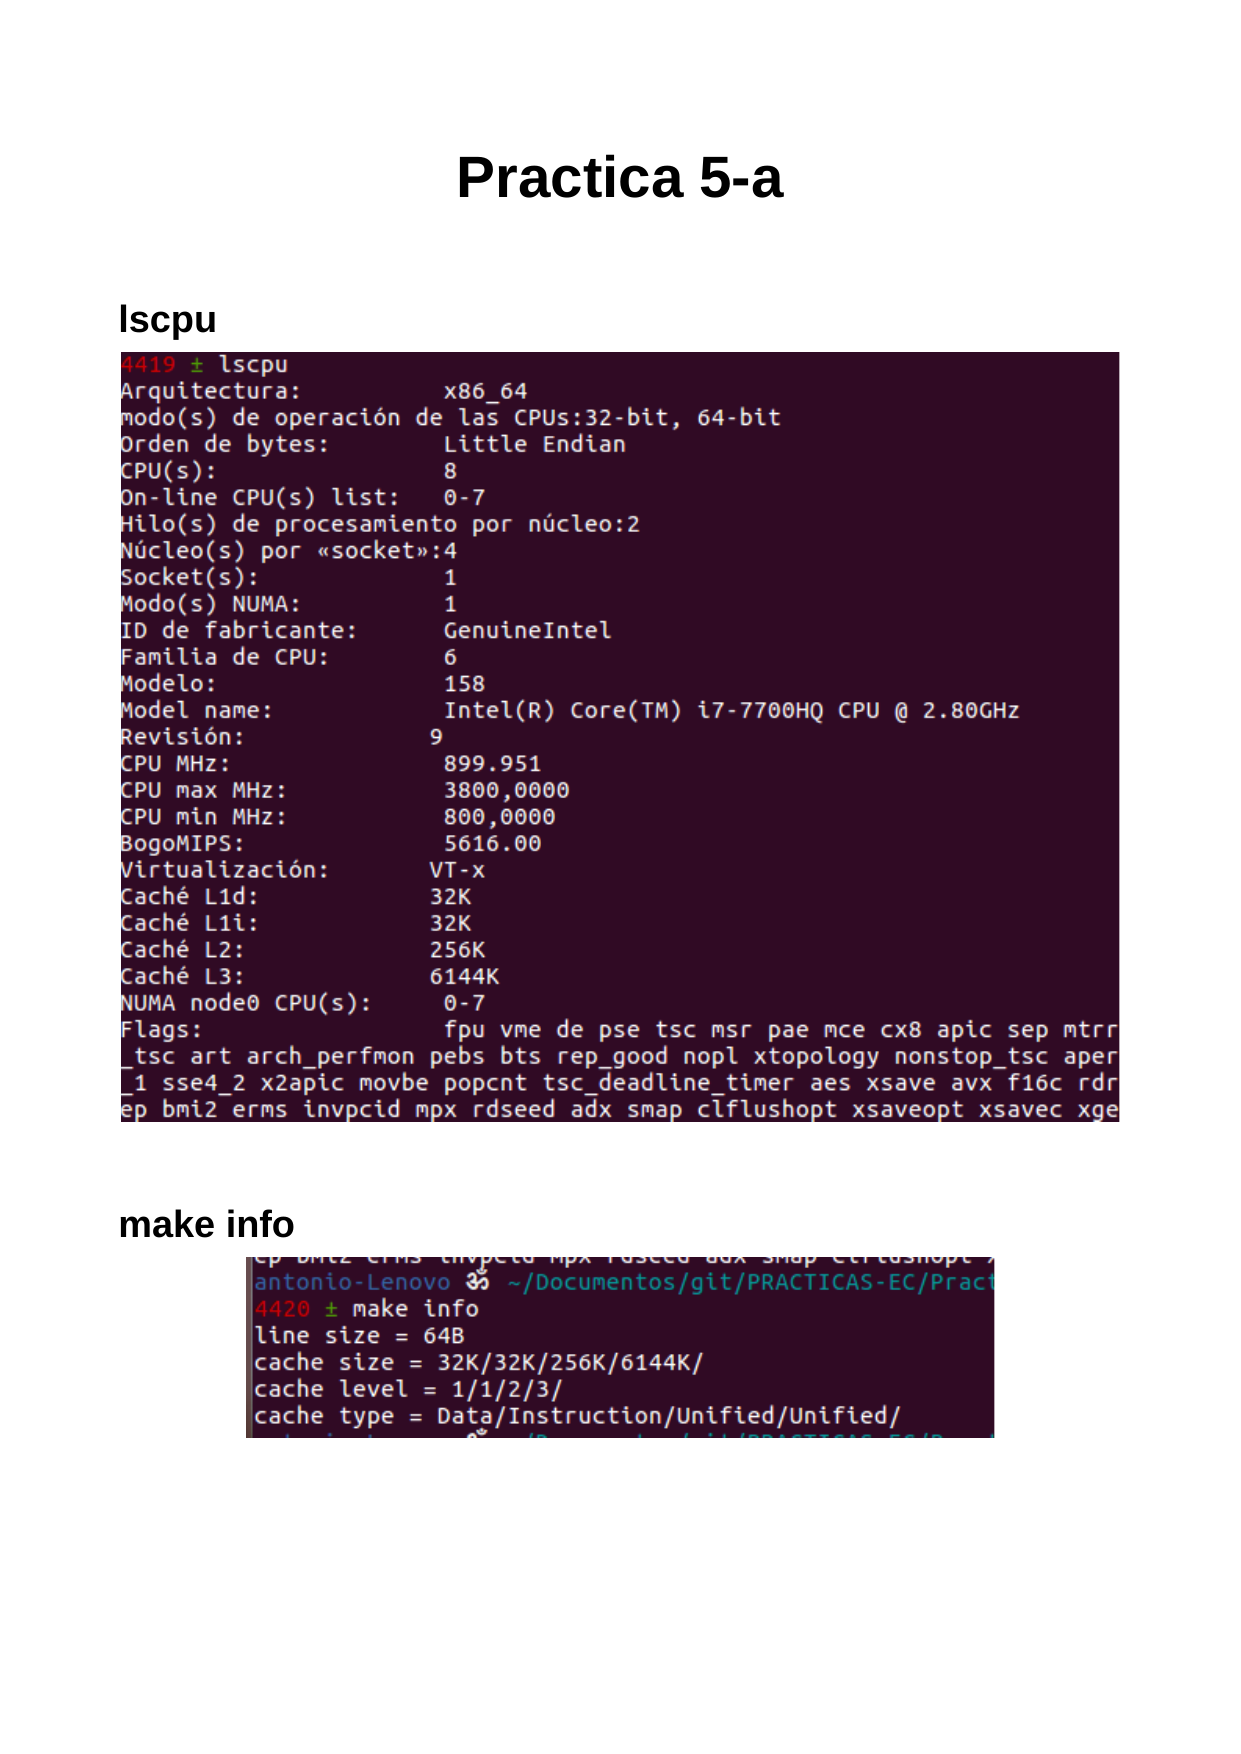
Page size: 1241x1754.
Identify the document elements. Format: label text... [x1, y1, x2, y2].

subtitle lscpu [118, 297, 1122, 340]
picture [246, 1257, 995, 1438]
picture [121, 352, 1120, 1122]
title Practica 5-a [118, 143, 1122, 210]
subtitle make info [118, 1201, 1122, 1245]
